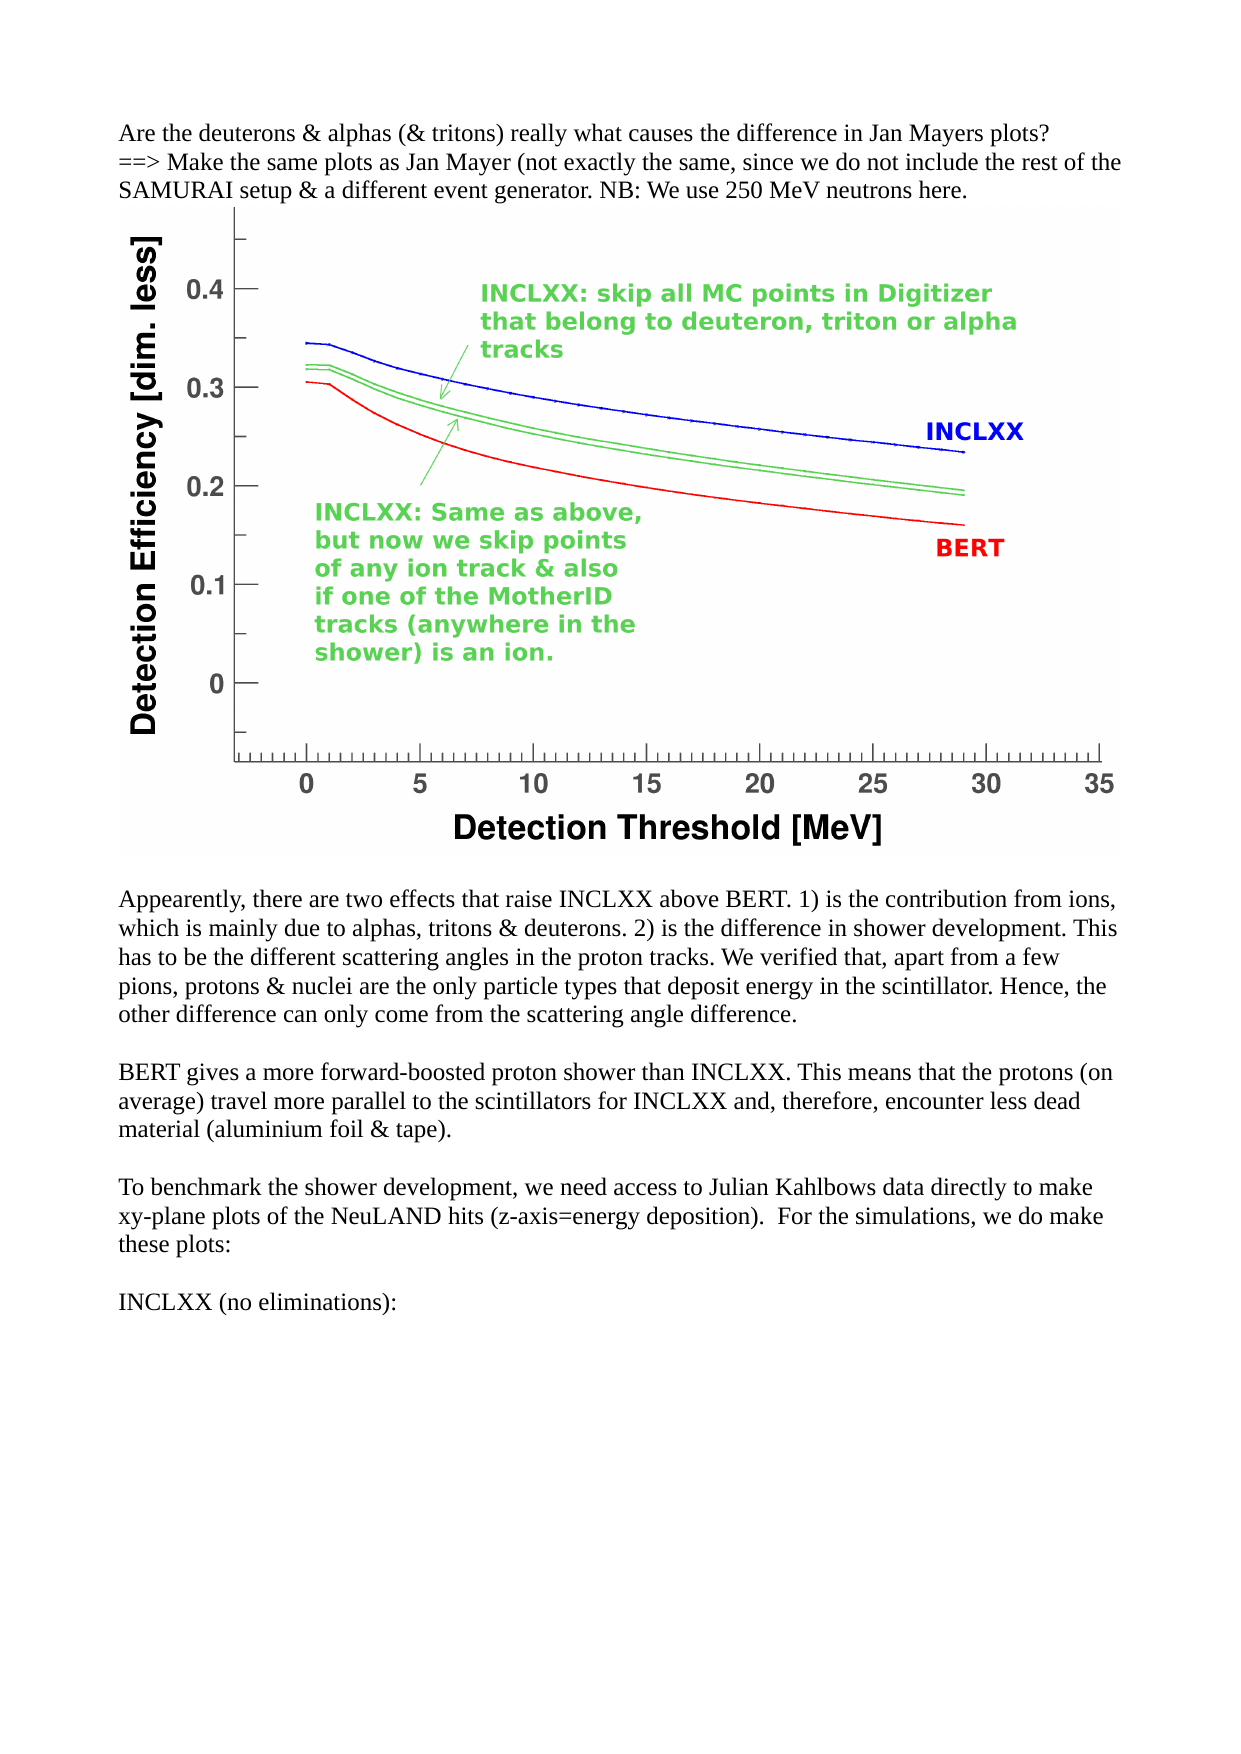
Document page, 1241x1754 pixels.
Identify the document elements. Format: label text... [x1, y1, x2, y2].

text To benchmark the shower development, we need access to Julian Kahlbows data directly to make xy-plane plots of the NeuLAND hits (z-axis=energy deposition). For the simulations, we do make these plots: [118, 1172, 1122, 1258]
text INCLXX (no eliminations): [118, 1287, 1122, 1316]
picture [118, 204, 1123, 856]
text Are the deuterons & alphas (& tritons) really what causes the difference in Jan Mayers plots? [118, 118, 1122, 147]
text Appearently, there are two effects that raise INCLXX above BERT. 1) is the contribution from ions, which is mainly due to alphas, tritons & deuterons. 2) is the difference in shower development. This has to be the different scattering angles in the proton tracks. We verified that, apart from a few pions, protons & nuclei are the only particle types that deposit energy in the scintillator. Hence, the other difference can only come from the scattering angle difference. [118, 884, 1122, 1028]
text ==> Make the same plots as Jan Mayer (not exactly the same, since we do not include the rest of the SAMURAI setup & a different event generator. NB: We use 250 MeV neutrons here. [118, 147, 1122, 204]
text BERT gives a more forward-boosted proton shower than INCLXX. This means that the protons (on average) travel more parallel to the scintillators for INCLXX and, therefore, encounter less dead material (aluminium foil & tape). [118, 1057, 1122, 1143]
